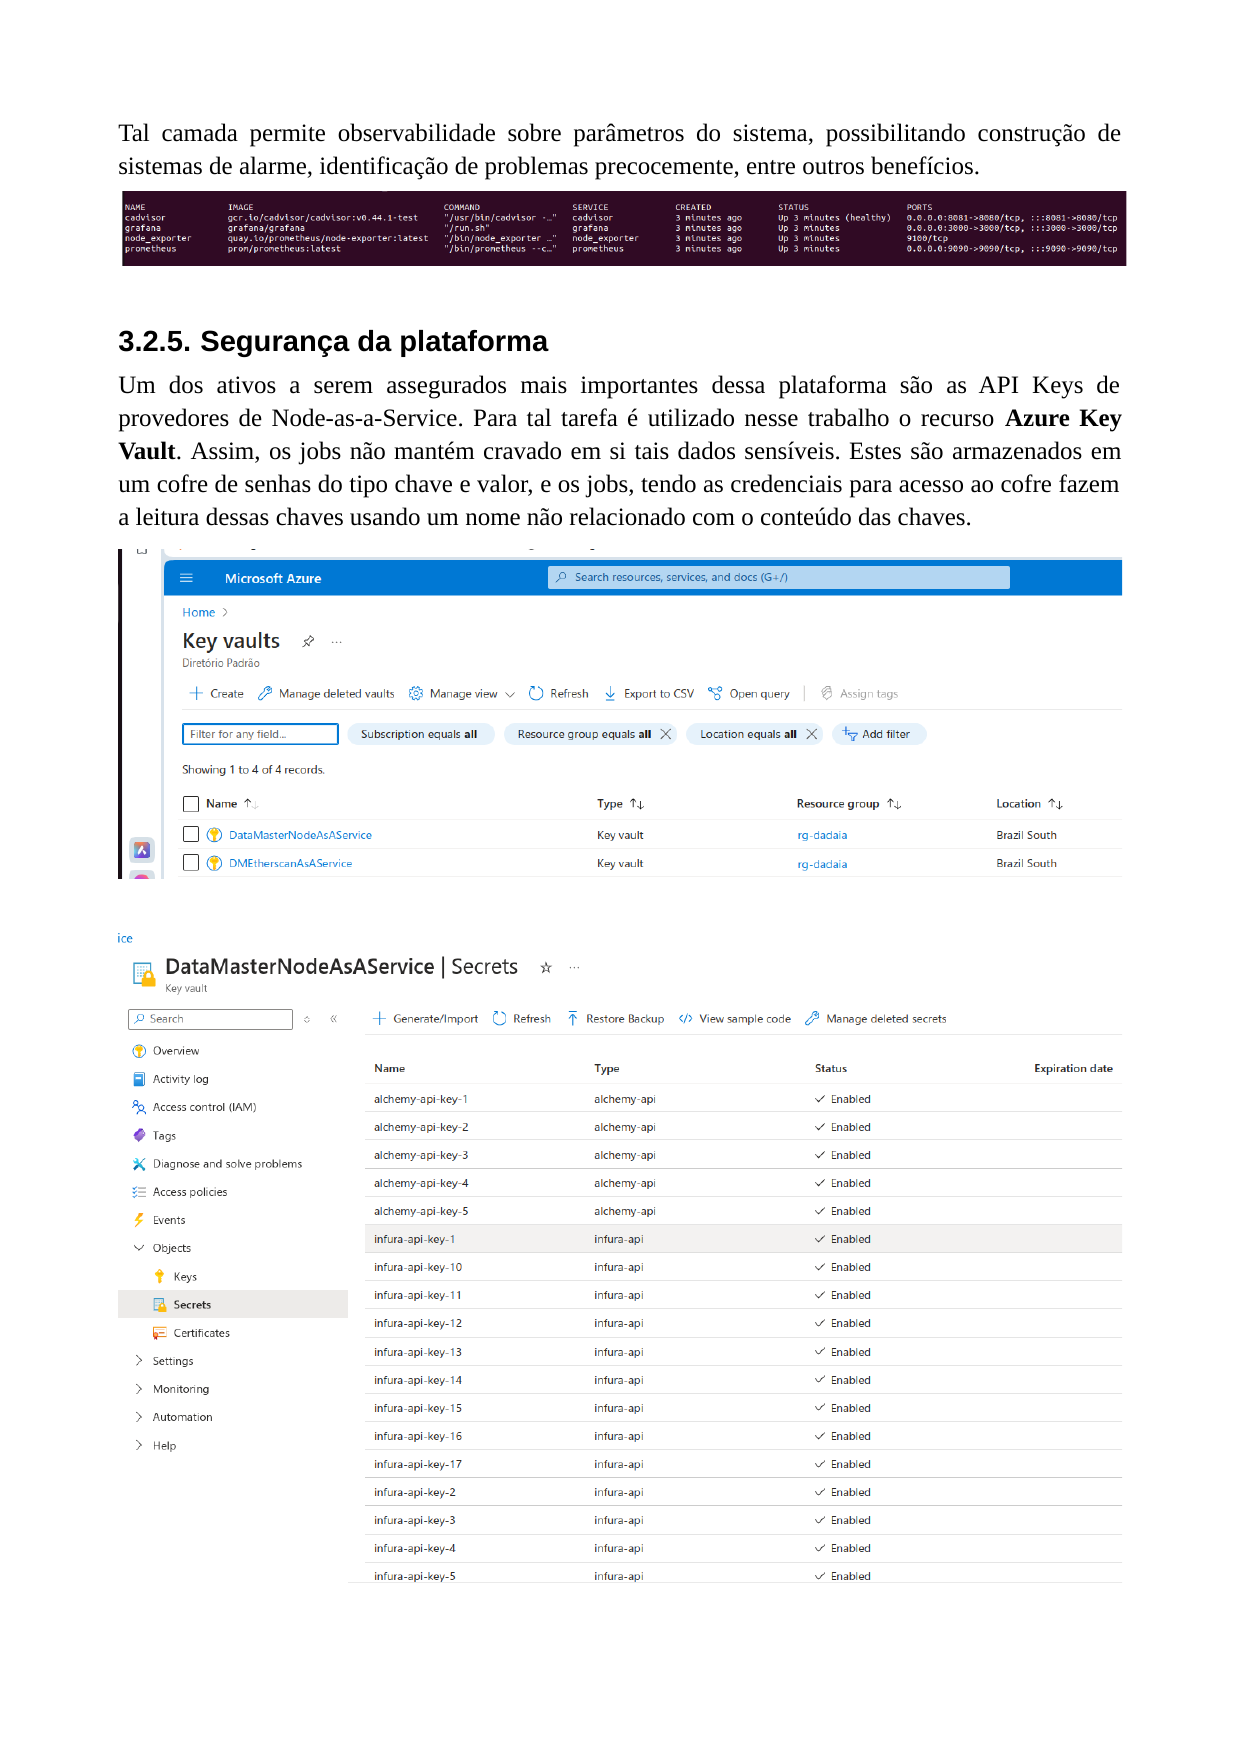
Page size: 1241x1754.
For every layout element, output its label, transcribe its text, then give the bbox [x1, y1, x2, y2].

text Tal camada permite observabilidade sobre parâmetros do sistema, possibilitando construção de sistemas de alarme, identificação de problemas precocemente, entre outros benefícios. [118, 118, 1122, 180]
picture [118, 930, 1123, 1587]
text Um dos ativos a serem assegurados mais importantes dessa plataforma são as API Keys de provedores de Node-as-a-Service. Para tal tarefa é utilizado nesse trabalho o recurso Azure Key Vault. Assim, os jobs não mantém cravado em si tais dados sensíveis. Estes são armazenados em um cofre de senhas do tipo chave e valor, e os jobs, tendo as credenciais para acesso ao cofre fazem a leitura dessas chaves usando um nome não relacionado com o conteúdo das chaves. [118, 370, 1122, 531]
subtitle Segurança da plataforma [118, 324, 1122, 357]
picture [118, 549, 1123, 879]
picture [122, 191, 1127, 266]
